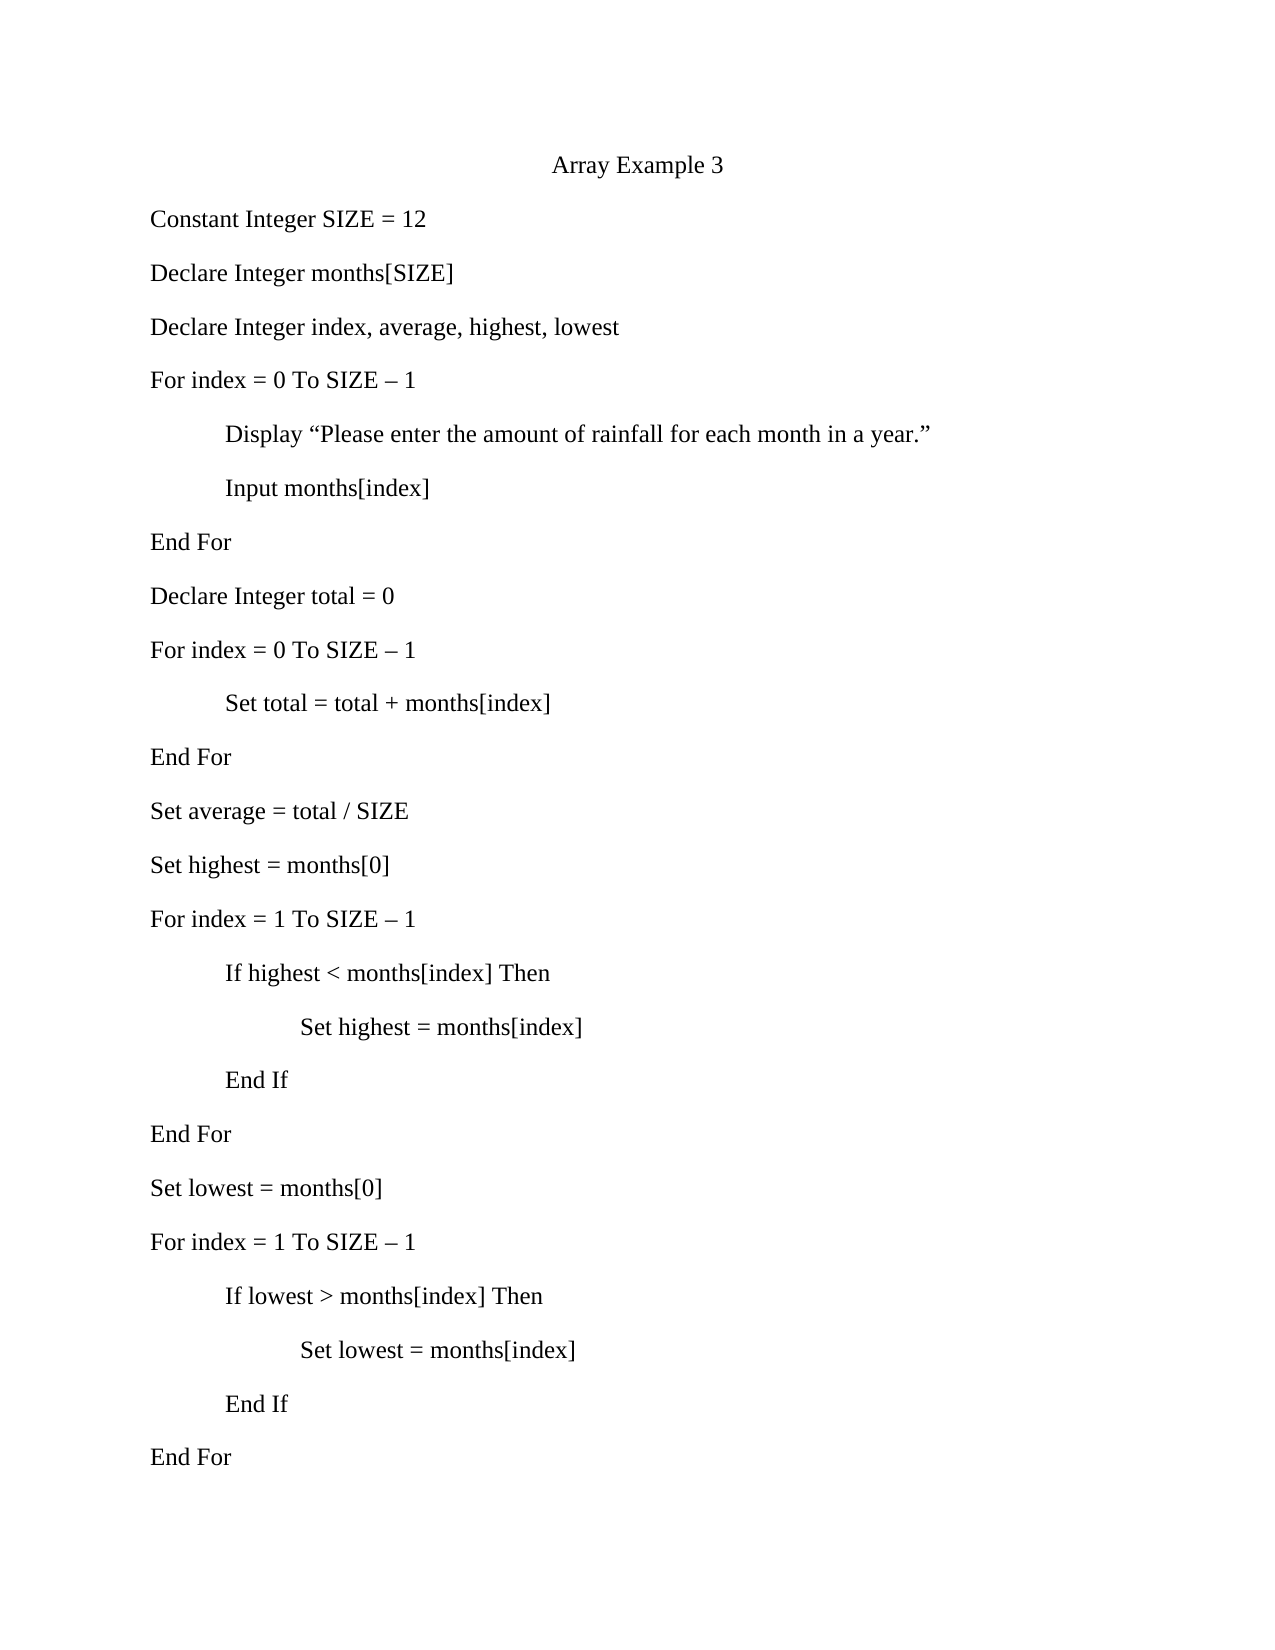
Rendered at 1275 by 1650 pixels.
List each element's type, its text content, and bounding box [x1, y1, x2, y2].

text For index = 1 To SIZE – 1 [150, 1227, 1125, 1256]
text Display “Please enter the amount of rainfall for each month in a year.” [150, 419, 1125, 448]
text Set lowest = months[0] [150, 1173, 1125, 1202]
text Set lowest = months[index] [150, 1335, 1125, 1363]
text For index = 0 To SIZE – 1 [150, 365, 1125, 394]
text Set average = total / SIZE [150, 796, 1125, 825]
text Set highest = months[0] [150, 850, 1125, 879]
text Input months[index] [150, 473, 1125, 502]
text For index = 0 To SIZE – 1 [150, 635, 1125, 663]
text Array Example 3 [150, 150, 1125, 179]
text Declare Integer index, average, highest, lowest [150, 312, 1125, 340]
text Set total = total + months[index] [150, 688, 1125, 717]
text End If [150, 1066, 1125, 1094]
text End If [150, 1389, 1125, 1417]
text Declare Integer months[SIZE] [150, 258, 1125, 286]
text End For [150, 742, 1125, 771]
text Set highest = months[index] [150, 1012, 1125, 1040]
text For index = 1 To SIZE – 1 [150, 904, 1125, 933]
text End For [150, 1442, 1125, 1471]
text End For [150, 527, 1125, 556]
text If highest < months[index] Then [150, 958, 1125, 987]
text If lowest > months[index] Then [150, 1281, 1125, 1310]
text Declare Integer total = 0 [150, 581, 1125, 609]
text Constant Integer SIZE = 12 [150, 204, 1125, 233]
text End For [150, 1119, 1125, 1148]
